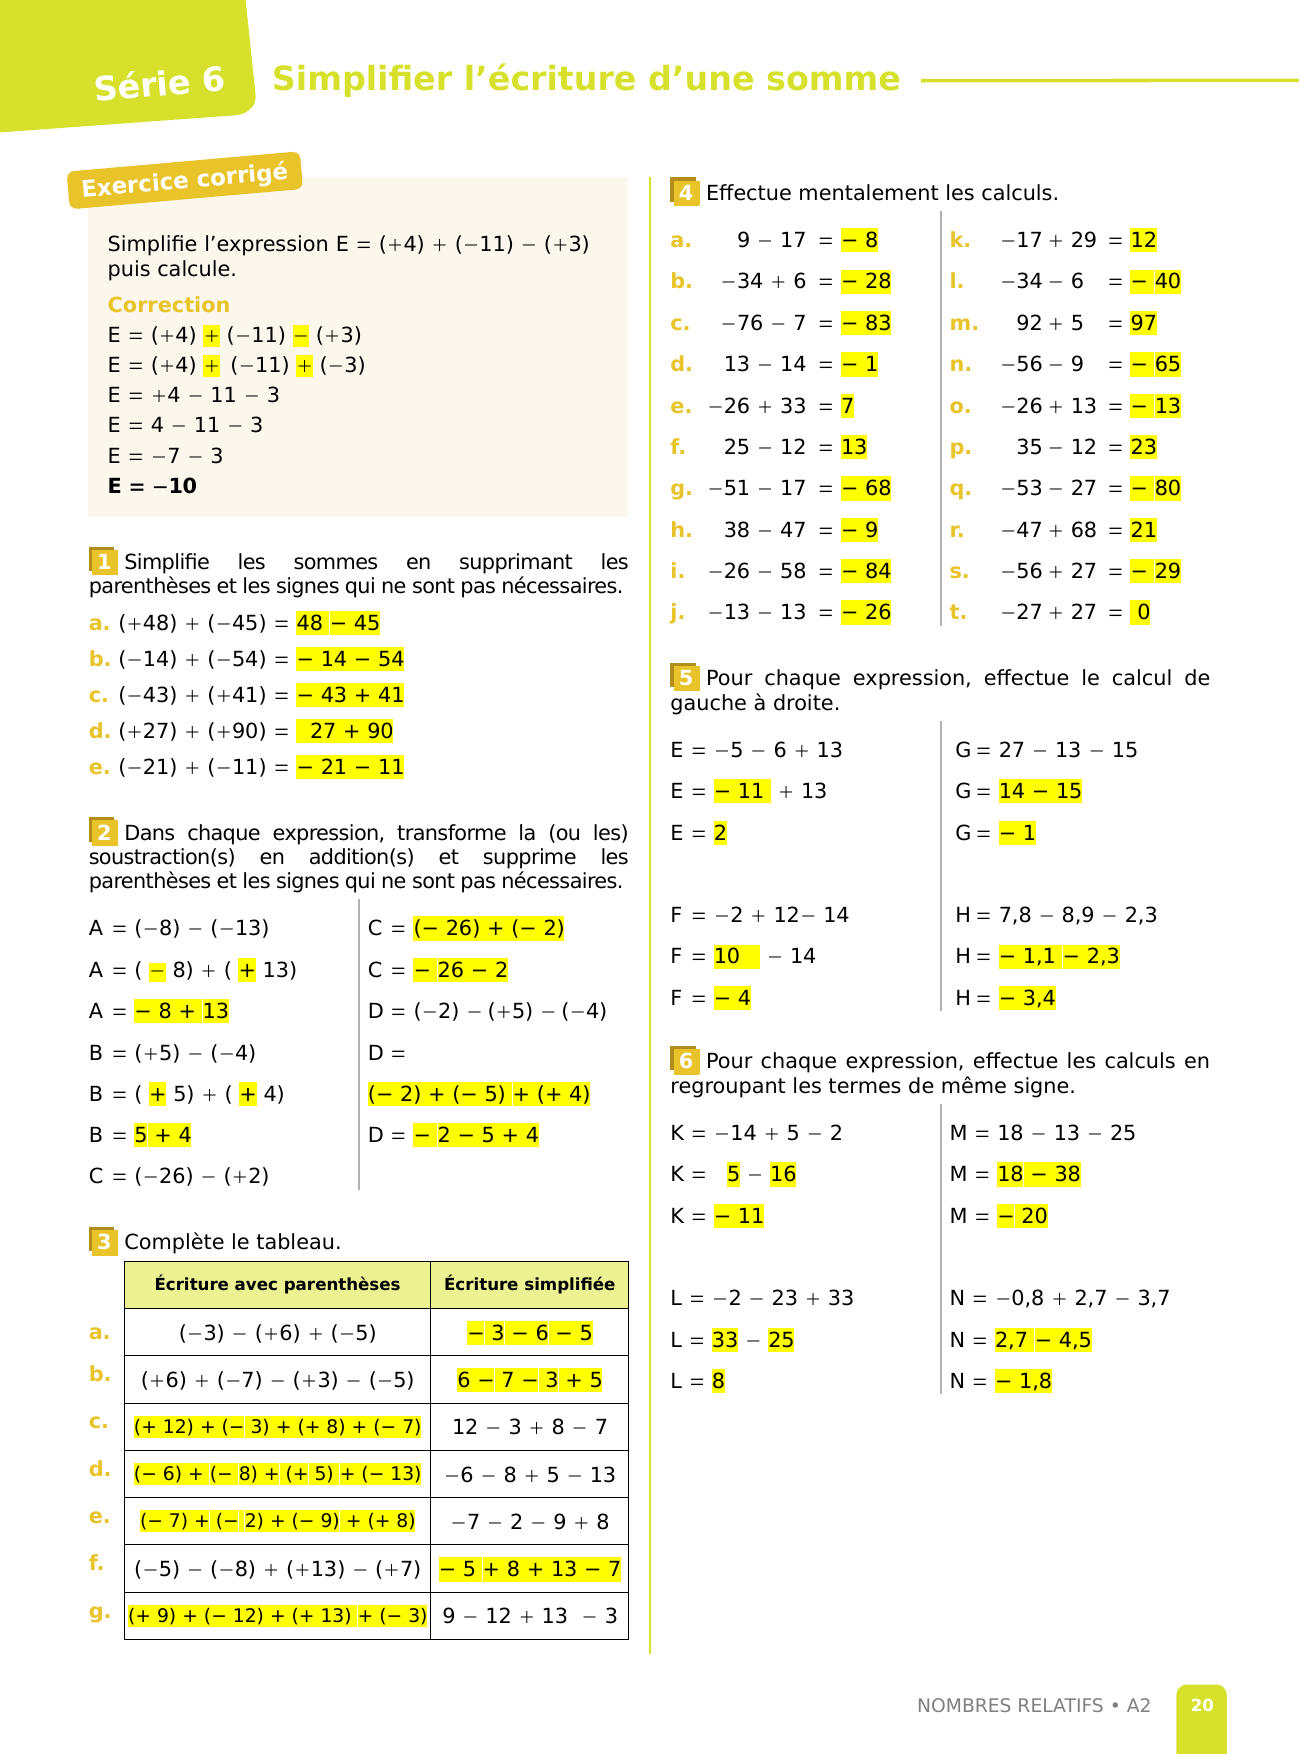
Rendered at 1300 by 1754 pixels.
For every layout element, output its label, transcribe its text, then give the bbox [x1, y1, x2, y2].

text E = (4)  (─11)  (─3) [107, 353, 609, 377]
list ─13 ─ 13 = − 26 [670, 583, 932, 625]
text G = 27 ─ 13 ─ 15 [955, 721, 1211, 762]
text C = (─26) ─ (2) [88, 1147, 350, 1189]
text F = 10 ─ 14 [670, 927, 926, 969]
subtitle Effectue mentalement les calculs. [696, 177, 1211, 205]
table_cell (+ 12) + (− 3) + (+ 8) + (− 7) [125, 1404, 430, 1450]
text B = (5) ─ (─4) [88, 1023, 350, 1065]
text Simplifie l’expression E = (4)  (─11) ─ (3) puis calcule. [107, 232, 609, 281]
list (48)  (─45) = 48 − 45 [380, 611, 629, 635]
table_cell − 5 + 8 + 13 − 7 [431, 1545, 628, 1592]
text M = 18 − 38 [949, 1145, 1211, 1187]
list ─26 ─ 58 = − 84 [670, 542, 932, 583]
table_cell 6 − 7 − 3 + 5 [431, 1356, 628, 1402]
table_header Écriture simplifiée [431, 1262, 628, 1308]
text B = 5 + 4 [88, 1106, 350, 1147]
text F = ─2  12 ─ 14 [670, 886, 926, 927]
table_cell [89, 1450, 124, 1497]
list ─26  13 = − 13 [949, 377, 1211, 418]
table_cell (─3) ─ (6)  (─5) [125, 1309, 430, 1355]
text E = 4 ─ 11 ─ 3 [107, 383, 609, 407]
text E = 2 [670, 803, 926, 845]
table_cell [89, 1403, 124, 1450]
text H = − 1,1 − 2,3 [955, 927, 1211, 969]
list ─34 ─ 6 = − 40 [949, 252, 1211, 294]
text M = − 20 [949, 1187, 1211, 1228]
text F = − 4 [670, 969, 926, 1010]
table_header Écriture avec parenthèses [125, 1262, 430, 1308]
list (48)  (─45) = 48 − 45 [88, 611, 296, 635]
text N = ─0,8  2,7 ─ 3,7 [949, 1269, 1211, 1311]
table_cell 9 ─ 12  13 ─ 3 [431, 1593, 628, 1639]
list (─21)  (─11) = − 21 − 11 [404, 755, 629, 779]
table_cell 12 ─ 3  8 ─ 7 [431, 1404, 628, 1450]
list 92  5 = 97 [949, 294, 1211, 335]
text E = ─10 [107, 474, 609, 498]
subtitle Dans chaque expression, transforme la (ou les) soustraction(s) en addition(s) et supprime les parenthèses et les signes qui ne sont pas nécessaires. [88, 817, 629, 893]
text L = 8 [670, 1352, 932, 1393]
table_cell (+ 9) + (− 12) + (+ 13) + (− 3) [125, 1593, 430, 1639]
list ─47  68 = 21 [949, 501, 1211, 542]
subtitle Complète le tableau. [114, 1227, 629, 1255]
list ─51 ─ 17 = − 68 [670, 459, 932, 501]
subtitle Simplifie les sommes en supprimant les parenthèses et les signes qui ne sont pas nécessaires. [88, 536, 629, 599]
text E = ─5 ─ 6  13 [670, 721, 926, 762]
text D = − 2 − 5 + 4 [368, 1106, 629, 1147]
text B = ( + 5)  ( + 4) [88, 1065, 350, 1106]
table_cell ─6 ─ 8  5 ─ 13 [431, 1451, 628, 1497]
table_cell [89, 1544, 124, 1592]
list (27)  (90) = 27 + 90 [393, 719, 629, 743]
table_cell (─5) ─ (─8)  (13) ─ (7) [125, 1545, 430, 1592]
list ─34  6 = − 28 [670, 252, 932, 294]
text K = 5 − 16 [670, 1145, 932, 1187]
table_cell (− 6) + (− 8) + (+ 5) + (− 13) [125, 1451, 430, 1497]
table_cell [89, 1592, 124, 1639]
list 35 ─ 12 = 23 [949, 418, 1211, 459]
subtitle Pour chaque expression, effectue les calculs en regroupant les termes de même signe. [670, 1046, 1211, 1098]
text D = (− 2) + (− 5) + (+ 4) [368, 1023, 629, 1106]
text K = ─14  5 ─ 2 [670, 1104, 932, 1145]
text L = 33 − 25 [670, 1311, 932, 1352]
text G = 14 − 15 [955, 762, 1211, 803]
text E = − 11  13 [670, 762, 926, 803]
table_cell [89, 1355, 124, 1402]
text E = 4 ─ 11 ─ 3 [107, 413, 609, 438]
list ─56 ─ 9 = − 65 [949, 335, 1211, 377]
text N = − 1,8 [949, 1352, 1211, 1393]
text C = (− 26) + (− 2) [368, 899, 629, 941]
list ─76 ─ 7 = − 83 [670, 294, 932, 335]
subtitle Pour chaque expression, effectue le calcul de gauche à droite. [670, 662, 1211, 715]
text A = − 8 + 13 [88, 982, 350, 1023]
table_cell (6)  (─7) ─ (3) ─ (─5) [125, 1356, 430, 1402]
list (─14)  (─54) = − 14 − 54 [88, 647, 296, 671]
list (─43)  (41) = − 43 + 41 [404, 683, 629, 707]
text E = ─7 ─ 3 [107, 444, 609, 468]
list 38 ─ 47 = − 9 [670, 501, 932, 542]
list 13 ─ 14 = − 1 [670, 335, 932, 377]
text H = − 3,4 [955, 969, 1211, 1010]
table_cell (− 7) + (− 2) + (− 9) + (+ 8) [125, 1498, 430, 1544]
table_cell [89, 1308, 124, 1355]
list 9 ─ 17 = − 8 [670, 211, 932, 252]
table_cell [89, 1497, 124, 1544]
text M = 18 ─ 13 ─ 25 [949, 1104, 1211, 1145]
list (27)  (90) = 27 + 90 [88, 719, 296, 743]
text H = 7,8 ─ 8,9 ─ 2,3 [955, 886, 1211, 927]
table_cell ─7 ─ 2 ─ 9  8 [431, 1498, 628, 1544]
text L = ─2 ─ 23  33 [670, 1269, 932, 1311]
list ─27  27 = 0 [949, 583, 1211, 625]
text A = ( ─ 8)  ( + 13) [88, 941, 350, 982]
list ─17  29 = 12 [949, 211, 1211, 252]
text G = − 1 [955, 803, 1211, 845]
table_header [89, 1261, 124, 1308]
text K = − 11 [670, 1187, 932, 1228]
list ─53 ─ 27 = − 80 [949, 459, 1211, 501]
list (─43)  (41) = − 43 + 41 [88, 683, 296, 707]
text A = (─8) ─ (─13) [88, 899, 350, 941]
list (─14)  (─54) = − 14 − 54 [404, 647, 629, 671]
text E = (4)  (─11) ─ (3) [107, 323, 609, 347]
list ─26  33 = 7 [670, 377, 932, 418]
list ─56  27 = − 29 [949, 542, 1211, 583]
text N = 2,7 − 4,5 [949, 1311, 1211, 1352]
list (─21)  (─11) = − 21 − 11 [88, 755, 296, 779]
list 25 ─ 12 = 13 [670, 418, 932, 459]
table_cell − 3 − 6 − 5 [431, 1309, 628, 1355]
text D = (─2) ─ (5) ─ (─4) [368, 982, 629, 1023]
text Correction [107, 293, 609, 317]
text C = − 26 − 2 [368, 941, 629, 982]
